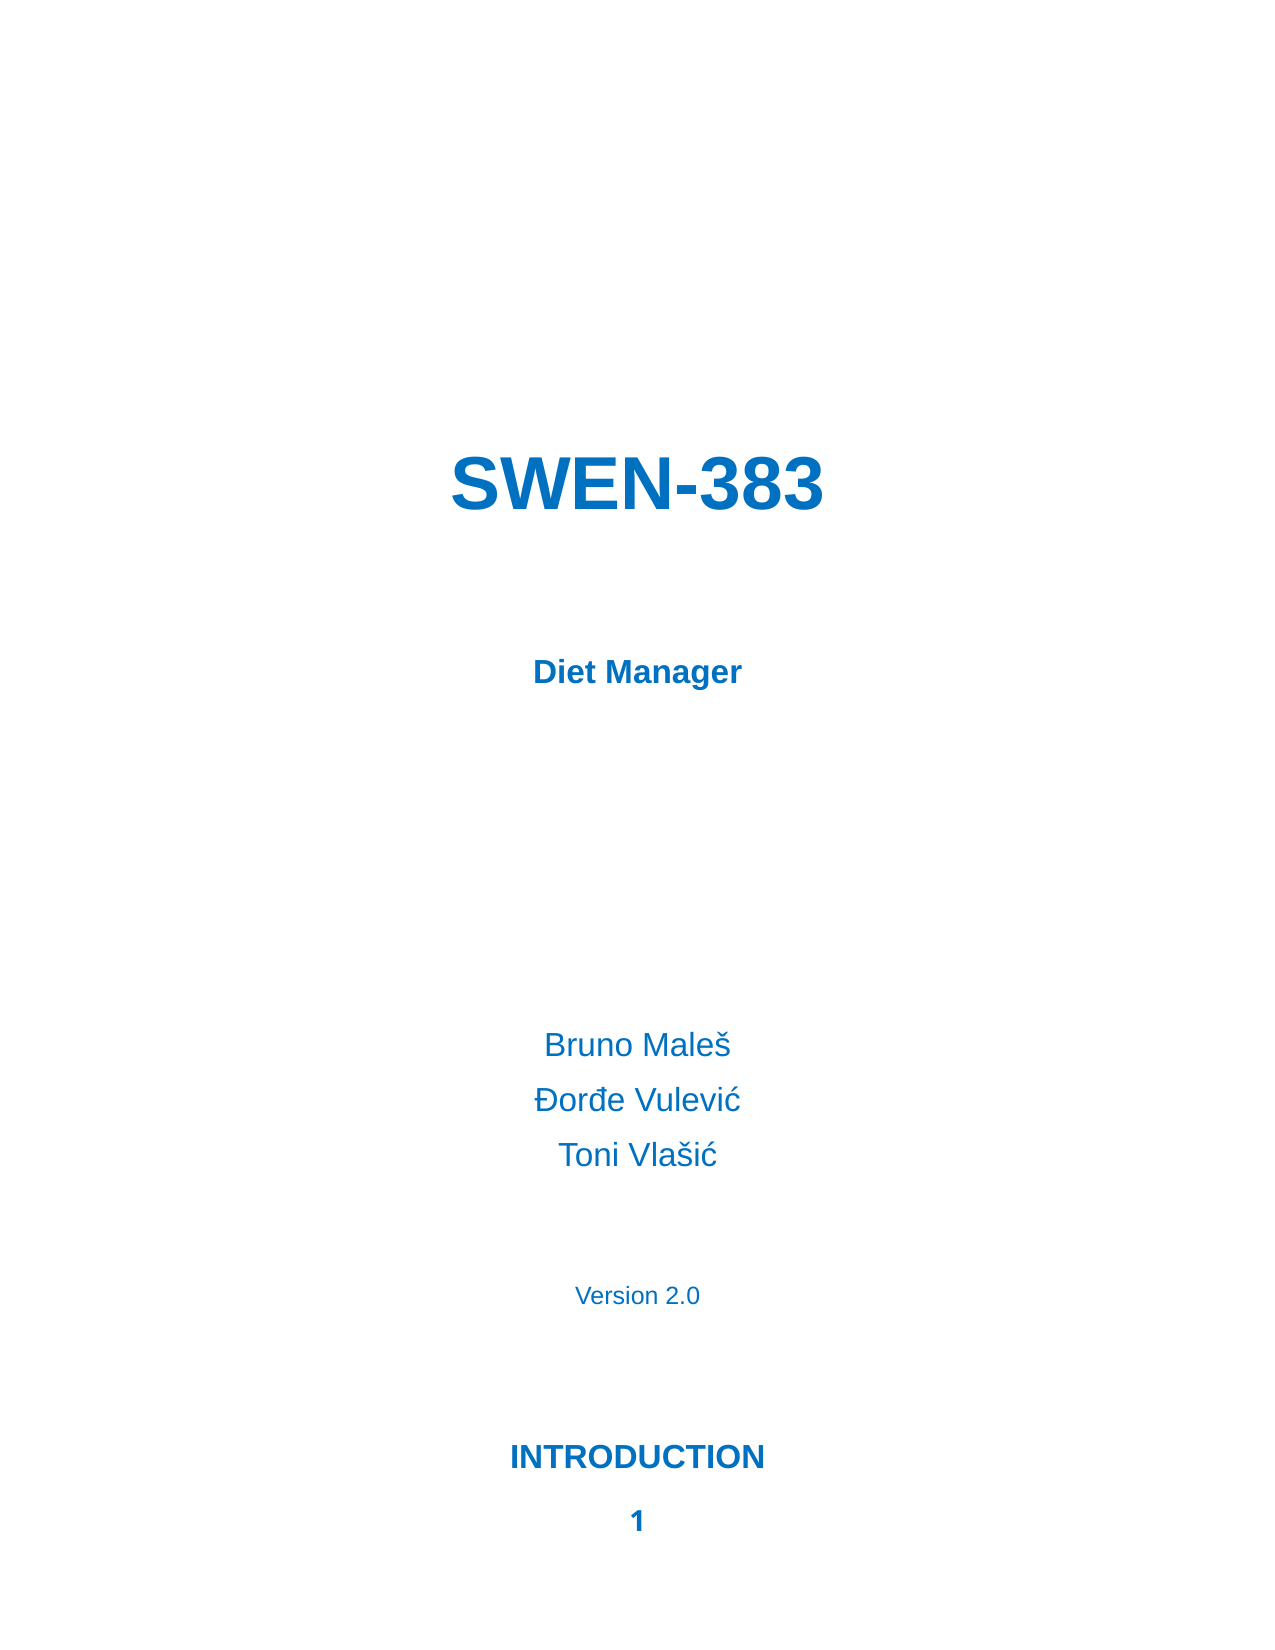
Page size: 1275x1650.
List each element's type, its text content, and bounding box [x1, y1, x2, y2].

text Đorđe Vulević [150, 1080, 1125, 1118]
text Toni Vlašić [150, 1135, 1125, 1174]
text INTRODUCTION [150, 1437, 1125, 1475]
text Bruno Maleš [150, 1025, 1125, 1063]
text Diet Manager [150, 652, 1125, 690]
text Version 2.0 [150, 1281, 1125, 1310]
text SWEN-383 [150, 439, 1125, 525]
